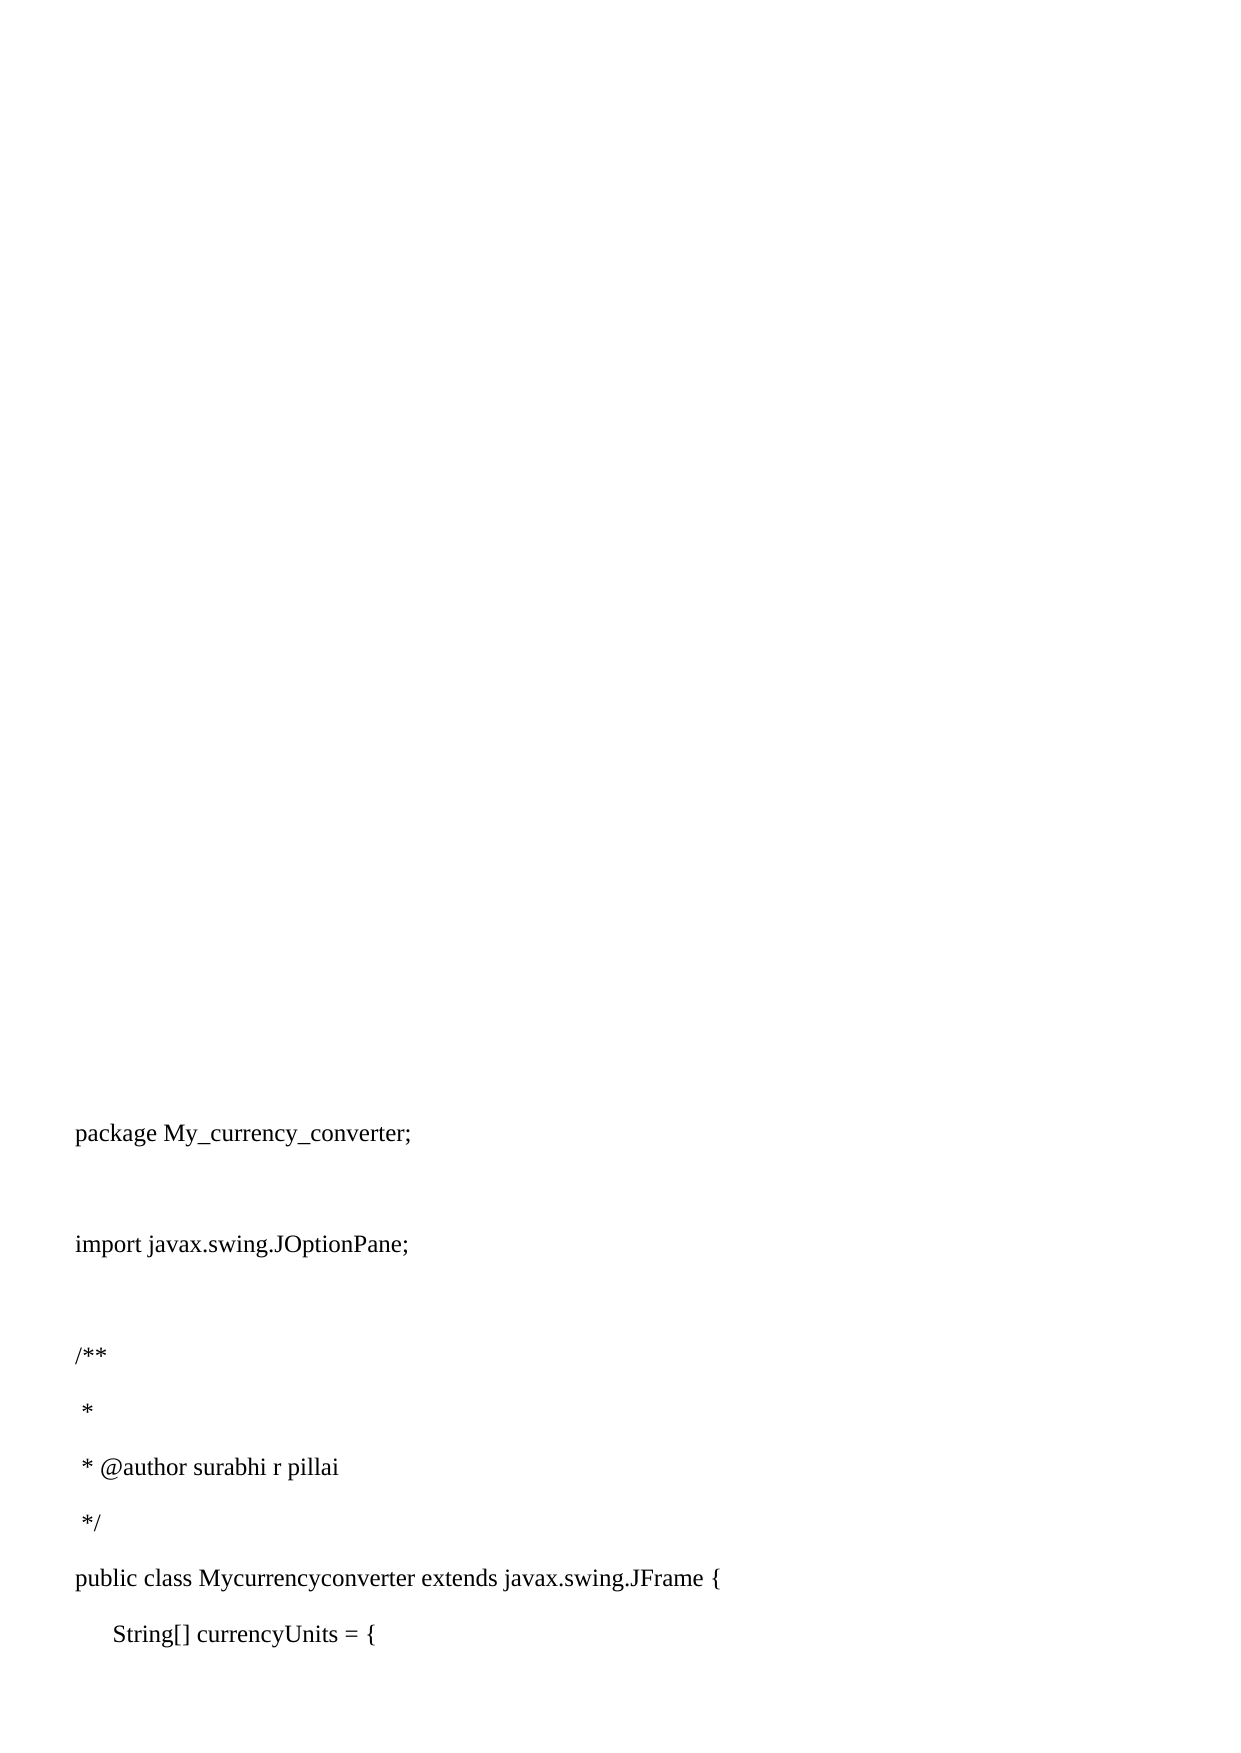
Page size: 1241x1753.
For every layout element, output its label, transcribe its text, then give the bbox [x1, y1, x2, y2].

text package My_currency_converter; [75, 1120, 436, 1147]
text / [75, 1342, 82, 1370]
text String[] currencyUnits = { [112, 1620, 747, 1648]
text import javax.swing.JOptionPane; [75, 1231, 434, 1258]
text / [94, 1509, 126, 1537]
text ** [82, 1342, 132, 1370]
text * [81, 1509, 94, 1537]
text @author surabhi r pillai [100, 1453, 364, 1481]
text * [81, 1453, 100, 1481]
text * [81, 1398, 119, 1426]
text public class Mycurrencyconverter extends javax.swing.JFrame { [75, 1564, 747, 1592]
